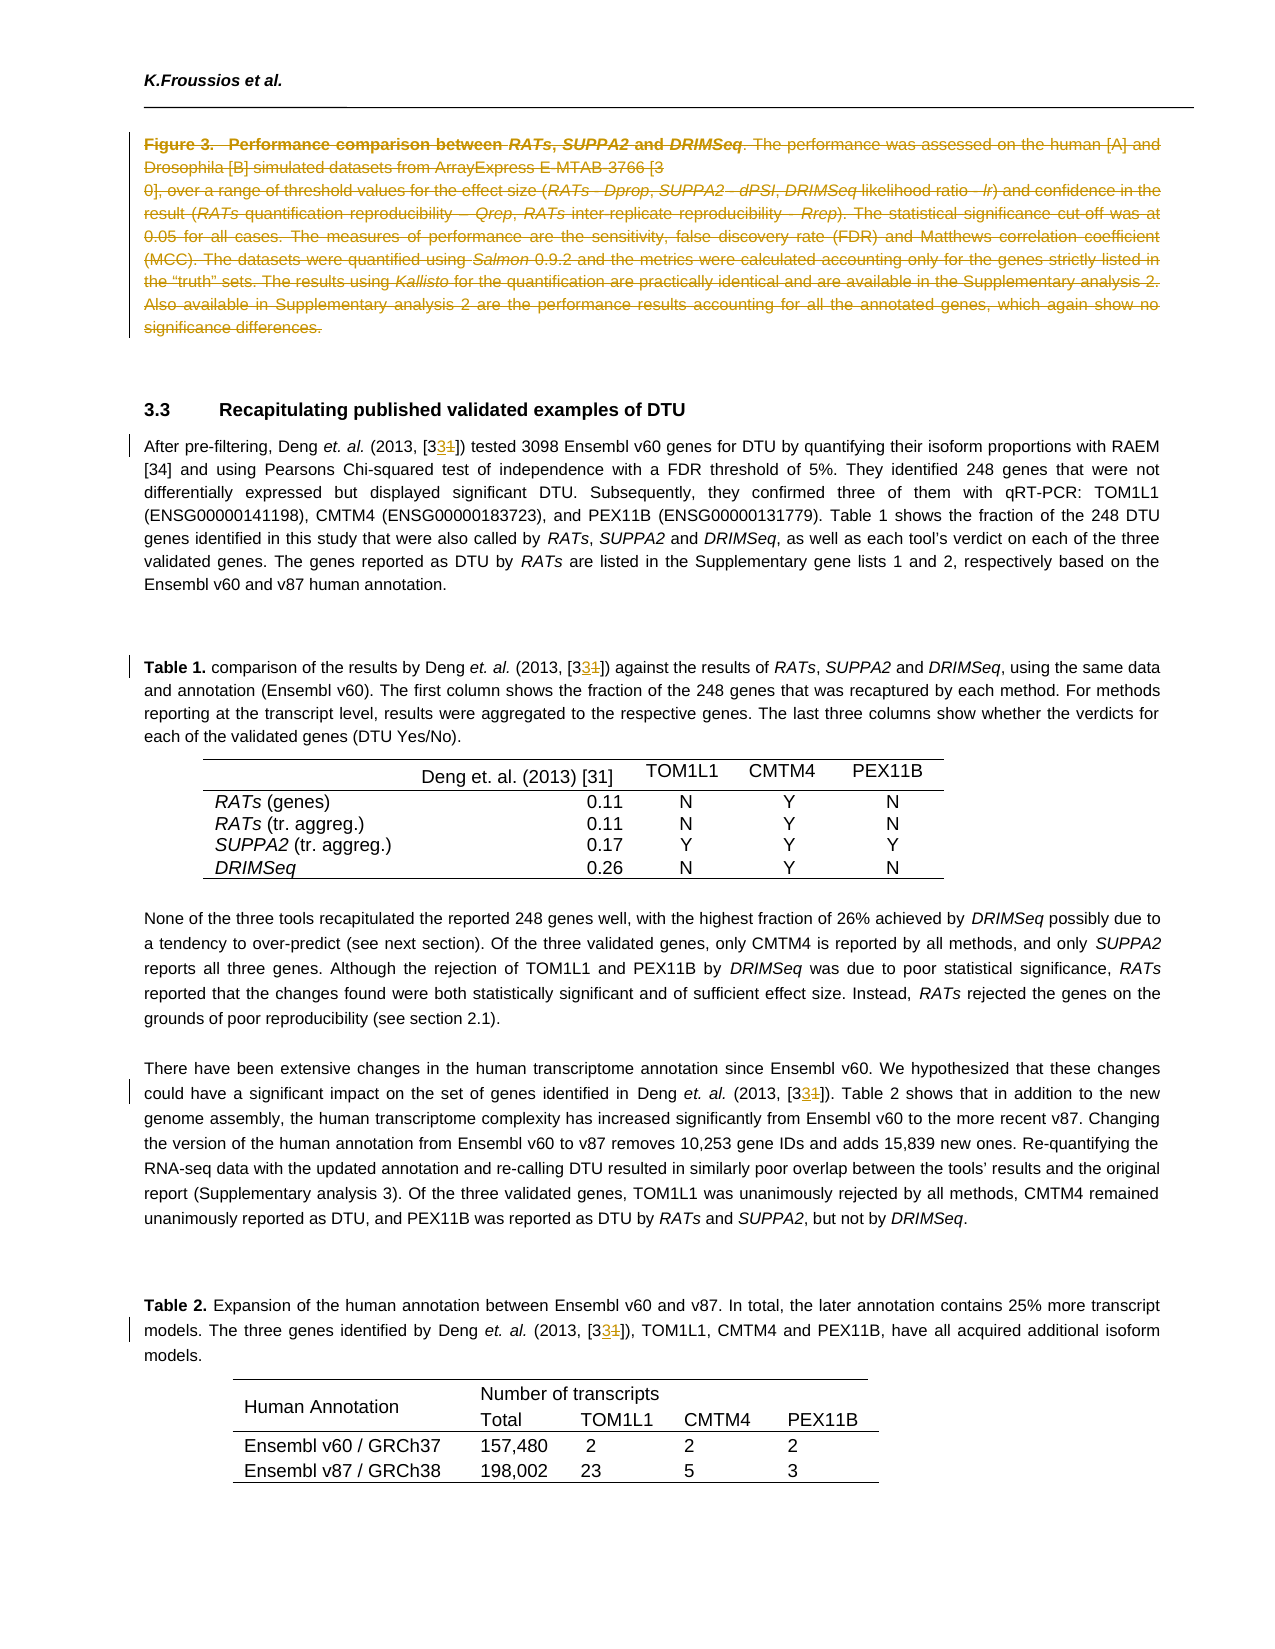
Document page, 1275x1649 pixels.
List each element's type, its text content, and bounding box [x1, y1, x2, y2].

table_cell 157,480 [469, 1432, 569, 1457]
table_cell RATs (genes) [203, 791, 410, 813]
table_header Human Annotation [233, 1380, 469, 1431]
table_cell 2 [569, 1432, 673, 1457]
subtitle Recapitulating published validated examples of DTU [144, 397, 1161, 422]
table_cell 198,002 [469, 1457, 569, 1482]
table_cell 2 [673, 1432, 776, 1457]
table_cell N [634, 813, 737, 834]
table_cell DRIMSeq [203, 857, 410, 878]
table_cell Ensembl v60 / GRCh37 [233, 1432, 469, 1457]
table_cell SUPPA2 (tr. aggreg.) [203, 834, 410, 857]
table_header Deng et. al. (2013) [31] [410, 760, 634, 790]
table_cell N [634, 857, 737, 878]
table_cell N [634, 791, 737, 813]
table_cell Y [738, 791, 841, 813]
table_cell Y [634, 834, 737, 857]
table_cell Ensembl v87 / GRCh38 [233, 1457, 469, 1482]
table_cell 0.17 [410, 834, 634, 857]
table_cell Total [469, 1405, 569, 1431]
table_cell Y [841, 834, 944, 857]
table_cell CMTM4 [673, 1405, 776, 1431]
table_cell 5 [673, 1457, 776, 1482]
table_cell 23 [569, 1457, 673, 1482]
table_header [203, 760, 410, 790]
table_cell 0.11 [410, 791, 634, 813]
table_header TOM1L1 [634, 760, 737, 790]
table_cell N [841, 813, 944, 834]
table_header [868, 1379, 879, 1405]
table_cell TOM1L1 [569, 1405, 673, 1431]
table_cell Y [738, 857, 841, 878]
table_cell RATs (tr. aggreg.) [203, 813, 410, 834]
table_header PEX11B [841, 760, 944, 790]
table_cell N [841, 857, 944, 878]
table_cell 3 [776, 1457, 879, 1482]
table_cell Y [738, 813, 841, 834]
table_header CMTM4 [738, 760, 841, 790]
table_cell 0.26 [410, 857, 634, 878]
text Table 1. comparison of the results by Deng et. al. (2013, [33]) against the results of RATs, SUPPA2 and DRIMSeq, using the same data and annotation (Ensembl v60). The first column shows the fraction of the 248 genes that was recaptured by each method. For methods reporting at the transcript level, results were aggregated to the respective genes. The last three columns show whether the verdicts for each of the validated genes (DTU Yes/No). [144, 655, 1161, 747]
table_cell Y [738, 834, 841, 857]
table_cell 2 [776, 1432, 879, 1457]
text There have been extensive changes in the human transcriptome annotation since Ensembl v60. We hypothesized that these changes could have a significant impact on the set of genes identified in Deng et. al. (2013, [33]). Table 2 shows that in addition to the new genome assembly, the human transcriptome complexity has increased significantly from Ensembl v60 to the more recent v87. Changing the version of the human annotation from Ensembl v60 to v87 removes 10,253 gene IDs and adds 15,839 new ones. Re-quantifying the RNA-seq data with the updated annotation and re-calling DTU resulted in similarly poor overlap between the tools’ results and the original report (Supplementary analysis 3). Of the three validated genes, TOM1L1 was unanimously rejected by all methods, CMTM4 remained unanimously reported as DTU, and PEX11B was reported as DTU by RATs and SUPPA2, but not by DRIMSeq. [144, 1054, 1161, 1229]
table_header Number of transcripts [469, 1380, 867, 1405]
table_cell PEX11B [776, 1405, 879, 1431]
text None of the three tools recapitulated the reported 248 genes well, with the highest fraction of 26% achieved by DRIMSeq possibly due to a tendency to over-predict (see next section). Of the three validated genes, only CMTM4 is reported by all methods, and only SUPPA2 reports all three genes. Although the rejection of TOM1L1 and PEX11B by DRIMSeq was due to poor statistical significance, RATs reported that the changes found were both statistically significant and of sufficient effect size. Instead, RATs rejected the genes on the grounds of poor reproducibility (see section 2.1). [144, 904, 1161, 1029]
text After pre-filtering, Deng et. al. (2013, [33]) tested 3098 Ensembl v60 genes for DTU by quantifying their isoform proportions with RAEM [34] and using Pearsons Chi-squared test of independence with a FDR threshold of 5%. They identified 248 genes that were not differentially expressed but displayed significant DTU. Subsequently, they confirmed three of them with qRT-PCR: TOM1L1 (ENSG00000141198), CMTM4 (ENSG00000183723), and PEX11B (ENSG00000131779). Table 1 shows the fraction of the 248 DTU genes identified in this study that were also called by RATs, SUPPA2 and DRIMSeq, as well as each tool’s verdict on each of the three validated genes. The genes reported as DTU by RATs are listed in the Supplementary gene lists 1 and 2, respectively based on the Ensembl v60 and v87 human annotation. [144, 434, 1161, 594]
text Table 2. Expansion of the human annotation between Ensembl v60 and v87. In total, the later annotation contains 25% more transcript models. The three genes identified by Deng et. al. (2013, [33]), TOM1L1, CMTM4 and PEX11B, have all acquired additional isoform models. [144, 1292, 1161, 1367]
table_cell N [841, 791, 944, 813]
table_cell 0.11 [410, 813, 634, 834]
